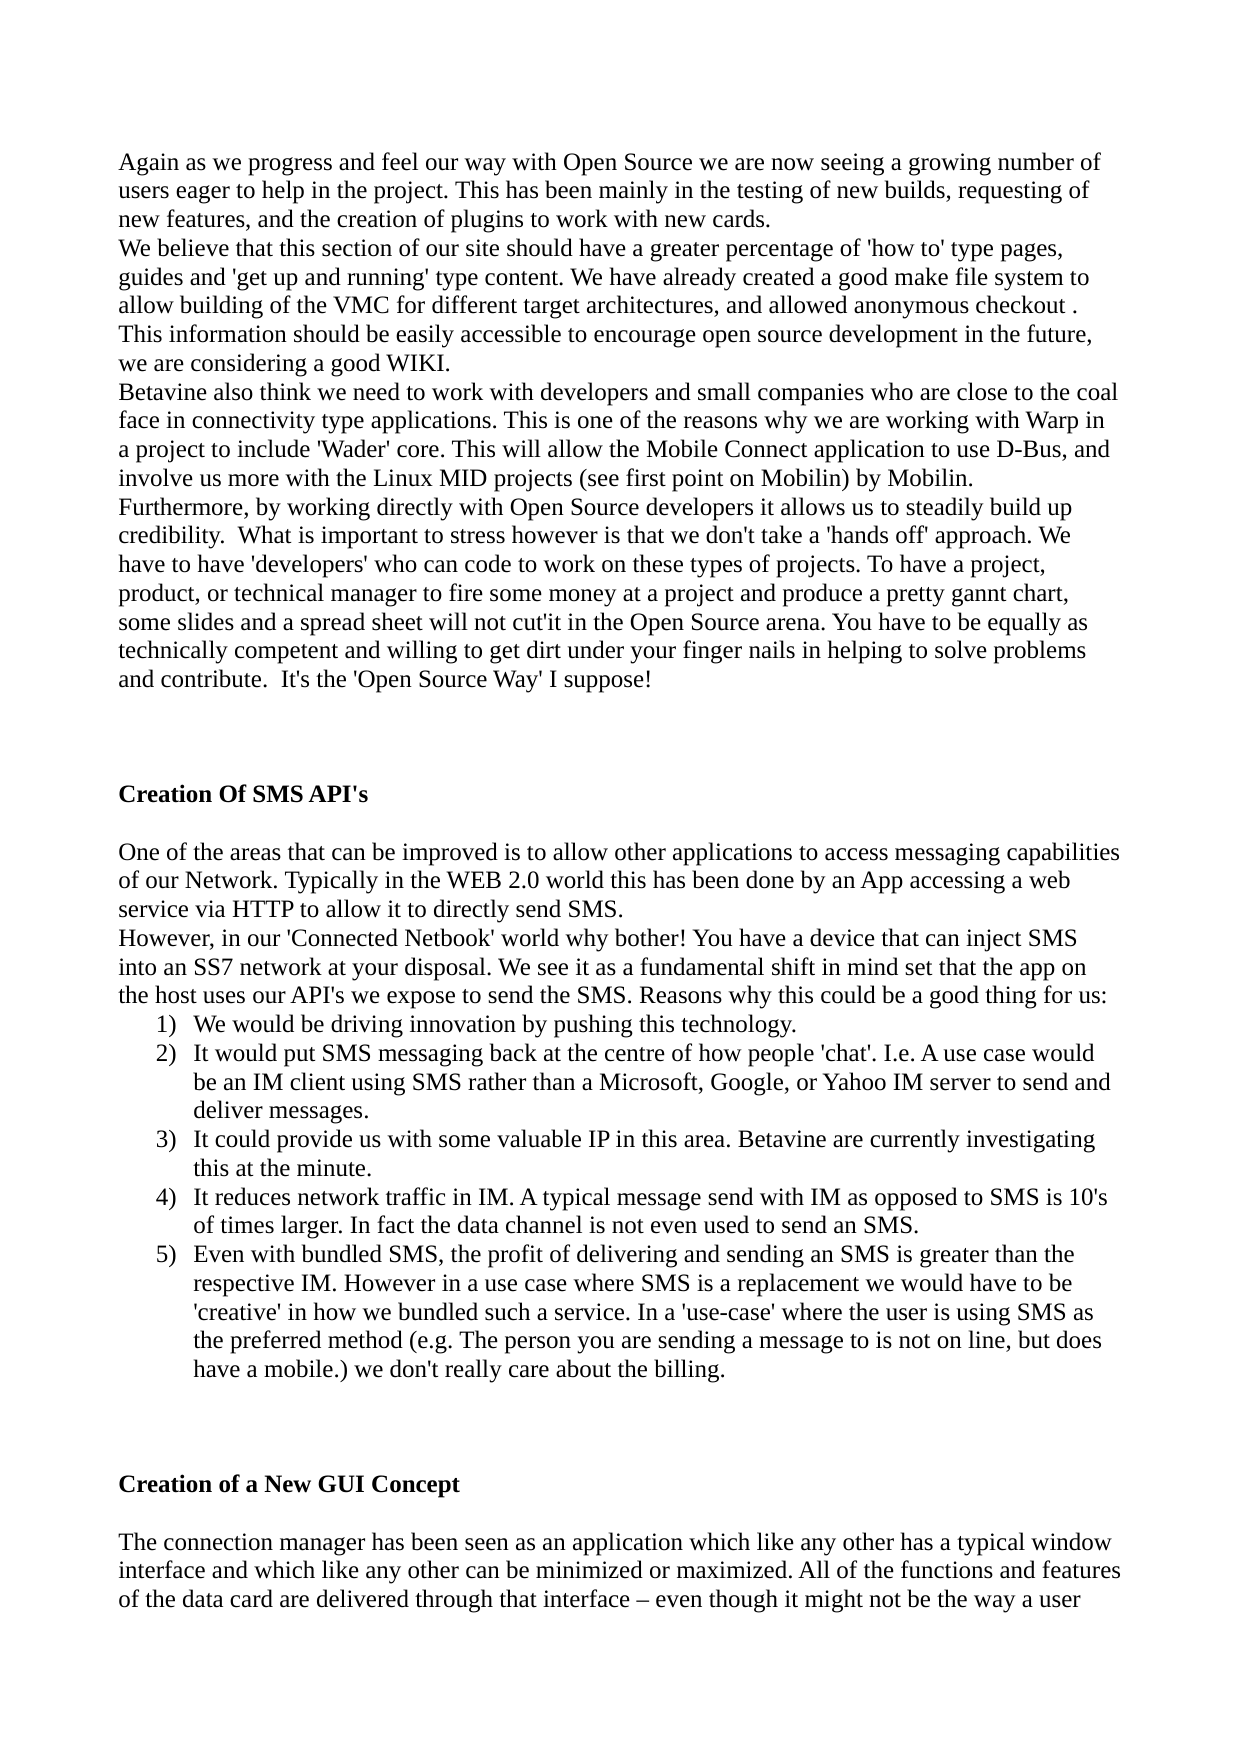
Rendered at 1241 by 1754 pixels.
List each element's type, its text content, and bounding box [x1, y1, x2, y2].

list It would put SMS messaging back at the centre of how people 'chat'. I.e. A use case would be an IM client using SMS rather than a Microsoft, Google, or Yahoo IM server to send and deliver messages. [156, 1038, 1122, 1124]
text However, in our 'Connected Netbook' world why bother! You have a device that can inject SMS into an SS7 network at your disposal. We see it as a fundamental shift in mind set that the app on the host uses our API's we expose to send the SMS. Reasons why this could be a good thing for us: [118, 923, 1122, 1009]
text Betavine also think we need to work with developers and small companies who are close to the coal face in connectivity type applications. This is one of the reasons why we are working with Warp in a project to include 'Wader' core. This will allow the Mobile Connect application to use D-Bus, and involve us more with the Linux MID projects (see first point on Mobilin) by Mobilin. [118, 377, 1122, 492]
list Even with bundled SMS, the profit of delivering and sending an SMS is greater than the respective IM. However in a use case where SMS is a replacement we would have to be 'creative' in how we bundled such a service. In a 'use-case' where the user is using SMS as the preferred method (e.g. The person you are sending a message to is not on line, but does have a mobile.) we don't really care about the billing. [156, 1239, 1122, 1383]
text The connection manager has been seen as an application which like any other has a typical window interface and which like any other can be minimized or maximized. All of the functions and features of the data card are delivered through that interface – even though it might not be the way a user [118, 1527, 1122, 1613]
text We believe that this section of our site should have a greater percentage of 'how to' type pages, guides and 'get up and running' type content. We have already created a good make file system to allow building of the VMC for different target architectures, and allowed anonymous checkout . This information should be easily accessible to encourage open source development in the future, we are considering a good WIKI. [118, 233, 1122, 377]
text Again as we progress and feel our way with Open Source we are now seeing a growing number of users eager to help in the project. This has been mainly in the testing of new builds, requesting of new features, and the creation of plugins to work with new cards. [118, 147, 1122, 233]
text One of the areas that can be improved is to allow other applications to access messaging capabilities of our Network. Typically in the WEB 2.0 world this has been done by an App accessing a web service via HTTP to allow it to directly send SMS. [118, 837, 1122, 923]
list It reduces network traffic in IM. A typical message send with IM as opposed to SMS is 10's of times larger. In fact the data channel is not even used to send an SMS. [156, 1182, 1122, 1239]
text Creation Of SMS API's [118, 779, 1122, 808]
text Creation of a New GUI Concept [118, 1469, 1122, 1498]
text Furthermore, by working directly with Open Source developers it allows us to steadily build up credibility. What is important to stress however is that we don't take a 'hands off' approach. We have to have 'developers' who can code to work on these types of projects. To have a project, product, or technical manager to fire some money at a project and produce a pretty gannt chart, some slides and a spread sheet will not cut'it in the Open Source arena. You have to be equally as technically competent and willing to get dirt under your finger nails in helping to solve problems and contribute. It's the 'Open Source Way' I suppose! [118, 492, 1122, 693]
list We would be driving innovation by pushing this technology. [156, 1009, 1122, 1038]
list It could provide us with some valuable IP in this area. Betavine are currently investigating this at the minute. [156, 1124, 1122, 1182]
